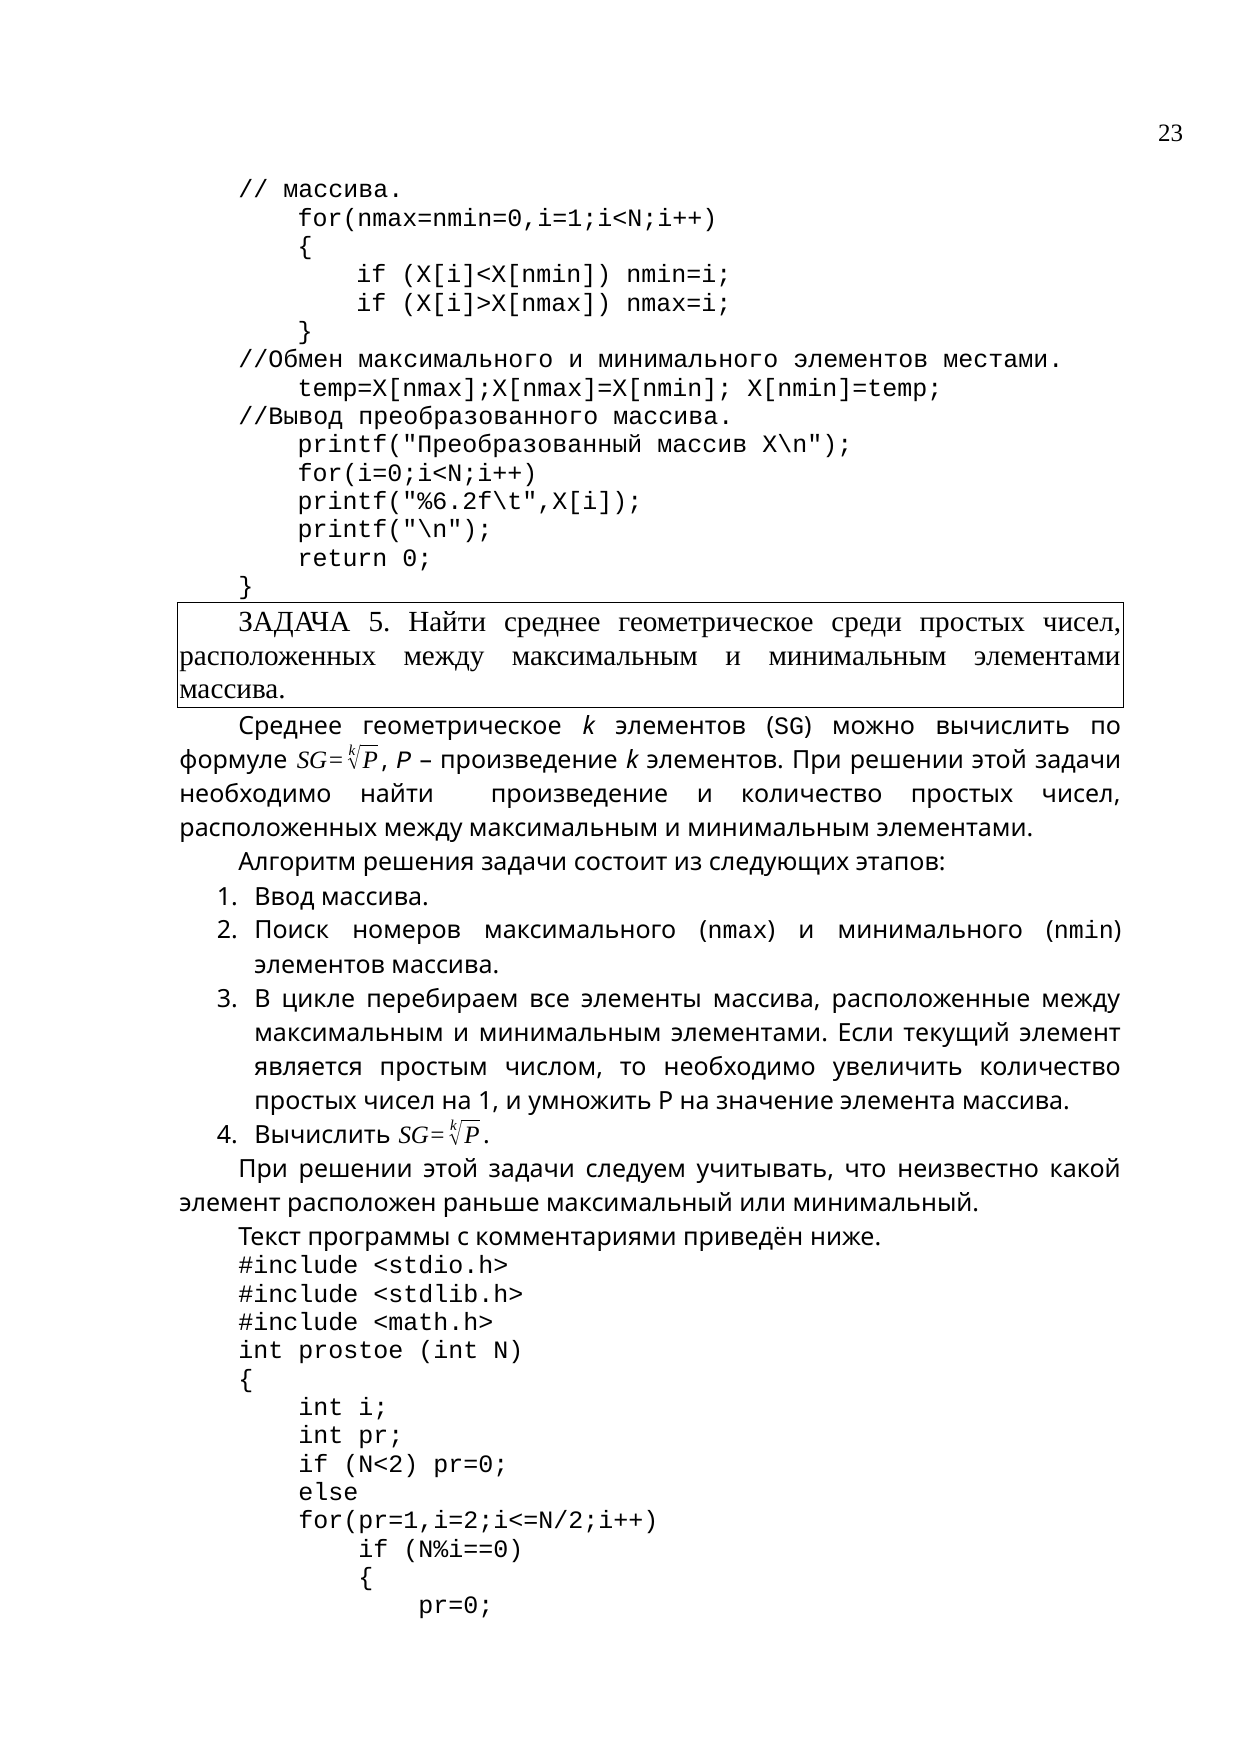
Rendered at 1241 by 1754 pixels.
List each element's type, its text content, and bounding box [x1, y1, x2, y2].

list Поиск номеров максимального (nmax) и минимального (nmin) элементов массива. [217, 912, 1121, 981]
text При решении этой задачи следуем учитывать, что неизвестно какой элемент расположен раньше максимальный или минимальный. [179, 1151, 1121, 1219]
text //Обмен максимального и минимального элементов местами. [238, 347, 1121, 375]
text // массива. [238, 177, 1121, 205]
text Среднее геометрическое k элементов (SG) можно вычислить по формуле , P – произведение k элементов. При решении этой задачи необходимо найти произведение и количество простых чисел, расположенных между максимальным и минимальным элементами. [179, 708, 1121, 844]
text Текст программы с комментариями приведён ниже. [179, 1219, 1121, 1253]
text else [238, 1480, 1121, 1508]
text { [238, 1565, 1121, 1593]
list Ввод массива. [217, 878, 1121, 912]
text ЗАДАЧА 5. Найти среднее геометрическое среди простых чисел, расположенных между максимальным и минимальным элементами массива. [178, 603, 1123, 707]
text int prostoe (int N) [238, 1338, 1121, 1366]
list В цикле перебираем все элементы массива, расположенные между максимальным и минимальным элементами. Если текущий элемент является простым числом, то необходимо увеличить количество простых чисел на 1, и умножить P на значение элемента массива. [217, 981, 1121, 1117]
text pr=0; [238, 1593, 1121, 1621]
text int pr; [238, 1423, 1121, 1451]
text { [238, 234, 1121, 262]
list Вычислить . [217, 1117, 1121, 1151]
text for(nmax=nmin=0,i=1;i<N;i++) [238, 205, 1121, 234]
text if (N%i==0) [238, 1536, 1121, 1565]
text return 0; [238, 545, 1121, 574]
text } [238, 574, 1121, 602]
text if (X[i]>X[nmax]) nmax=i; [238, 290, 1121, 319]
text printf("%6.2f\t",X[i]); [238, 489, 1121, 517]
text if (N<2) pr=0; [238, 1451, 1121, 1480]
text #include <math.h> [238, 1310, 1121, 1338]
text //Вывод преобразованного массива. [238, 404, 1121, 432]
text } [238, 319, 1121, 347]
text printf("\n"); [238, 517, 1121, 545]
text int i; [238, 1395, 1121, 1423]
text { [238, 1366, 1121, 1395]
text for(pr=1,i=2;i<=N/2;i++) [238, 1508, 1121, 1536]
text temp=X[nmax];X[nmax]=X[nmin]; X[nmin]=temp; [238, 375, 1121, 404]
text for(i=0;i<N;i++) [238, 460, 1121, 489]
text if (X[i]<X[nmin]) nmin=i; [238, 262, 1121, 290]
text #include <stdlib.h> [238, 1281, 1121, 1310]
text #include <stdio.h> [238, 1253, 1121, 1281]
text printf("Преобразованный массив Х\n"); [238, 432, 1121, 460]
text Алгоритм решения задачи состоит из следующих этапов: [179, 844, 1121, 878]
